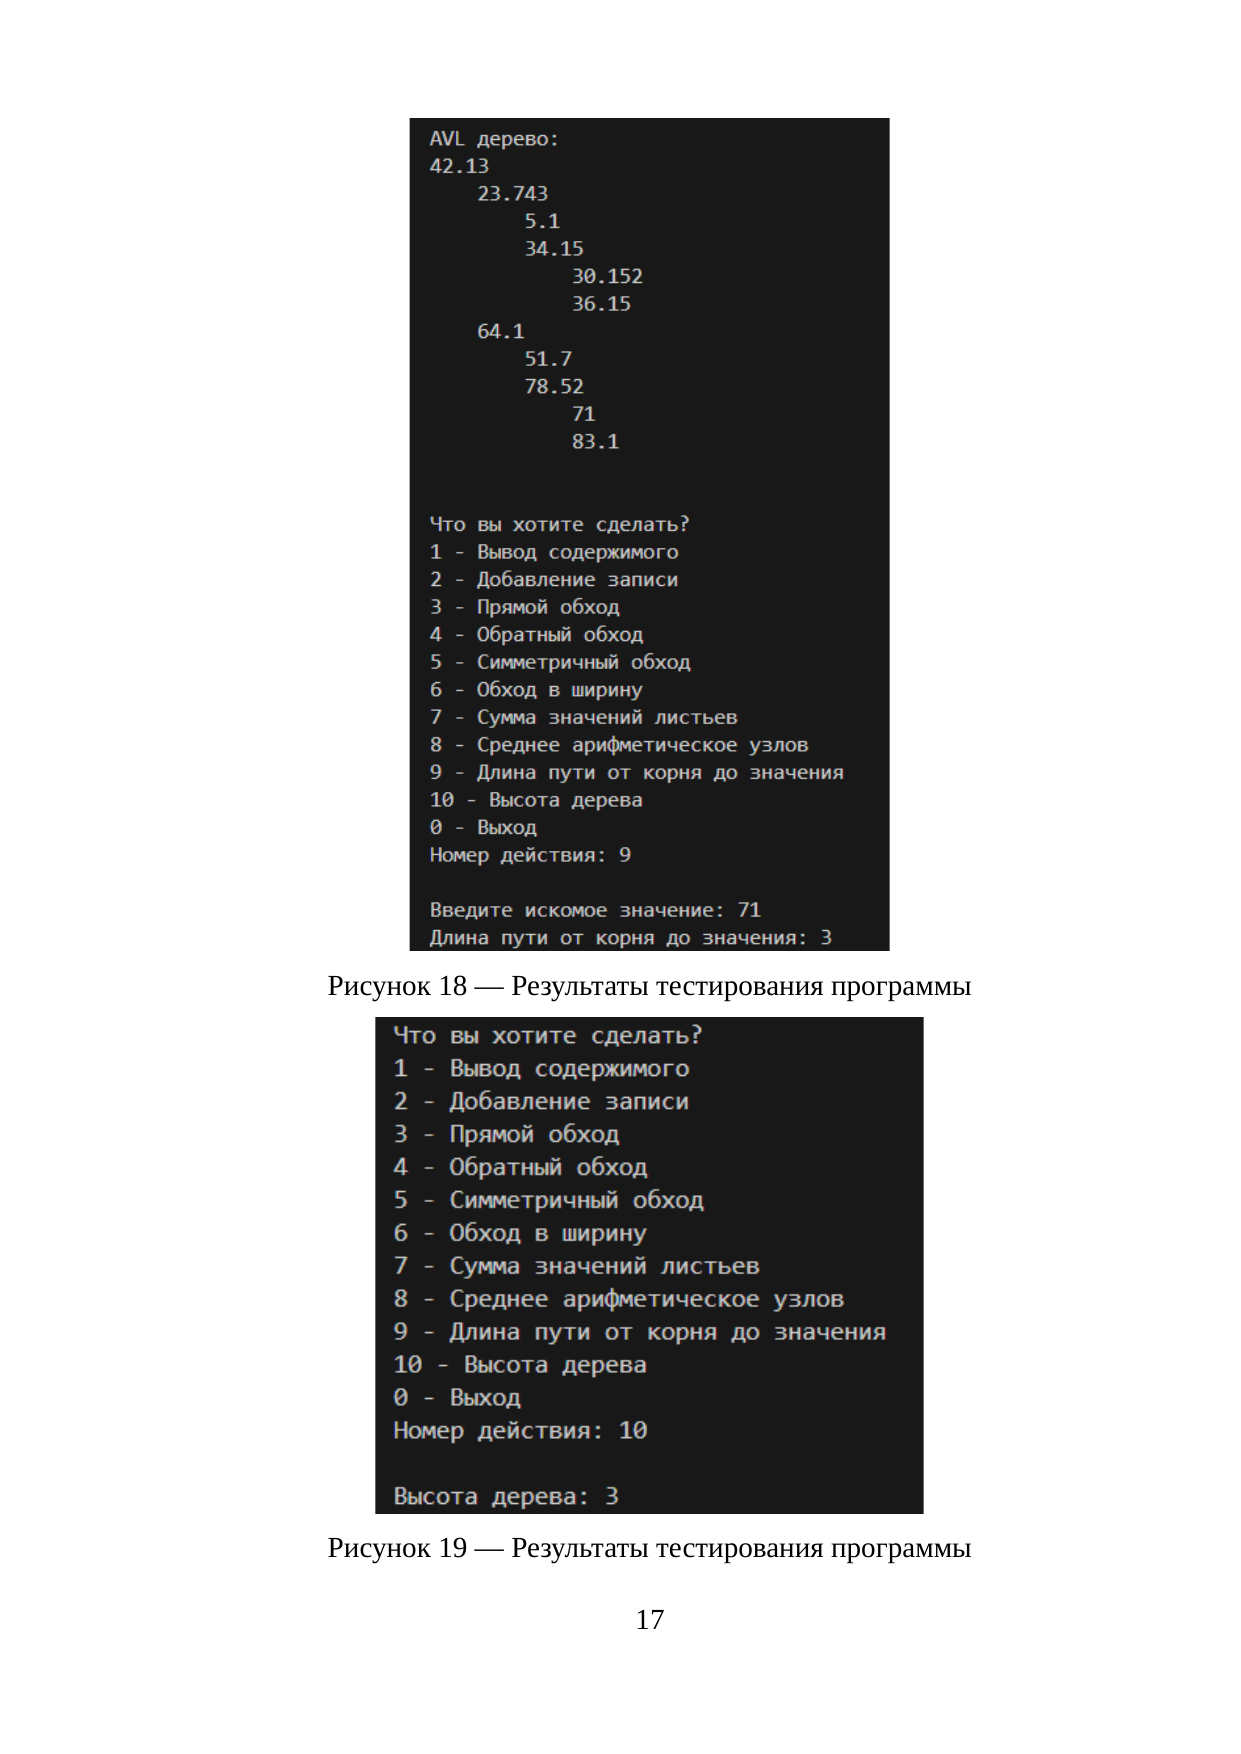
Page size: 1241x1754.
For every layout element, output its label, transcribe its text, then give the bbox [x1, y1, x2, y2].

text Рисунок 19 — Результаты тестирования программы [148, 1018, 1152, 1563]
text Рисунок 18 — Результаты тестирования программы [148, 118, 1152, 1001]
picture [375, 1017, 924, 1514]
picture [409, 118, 890, 951]
